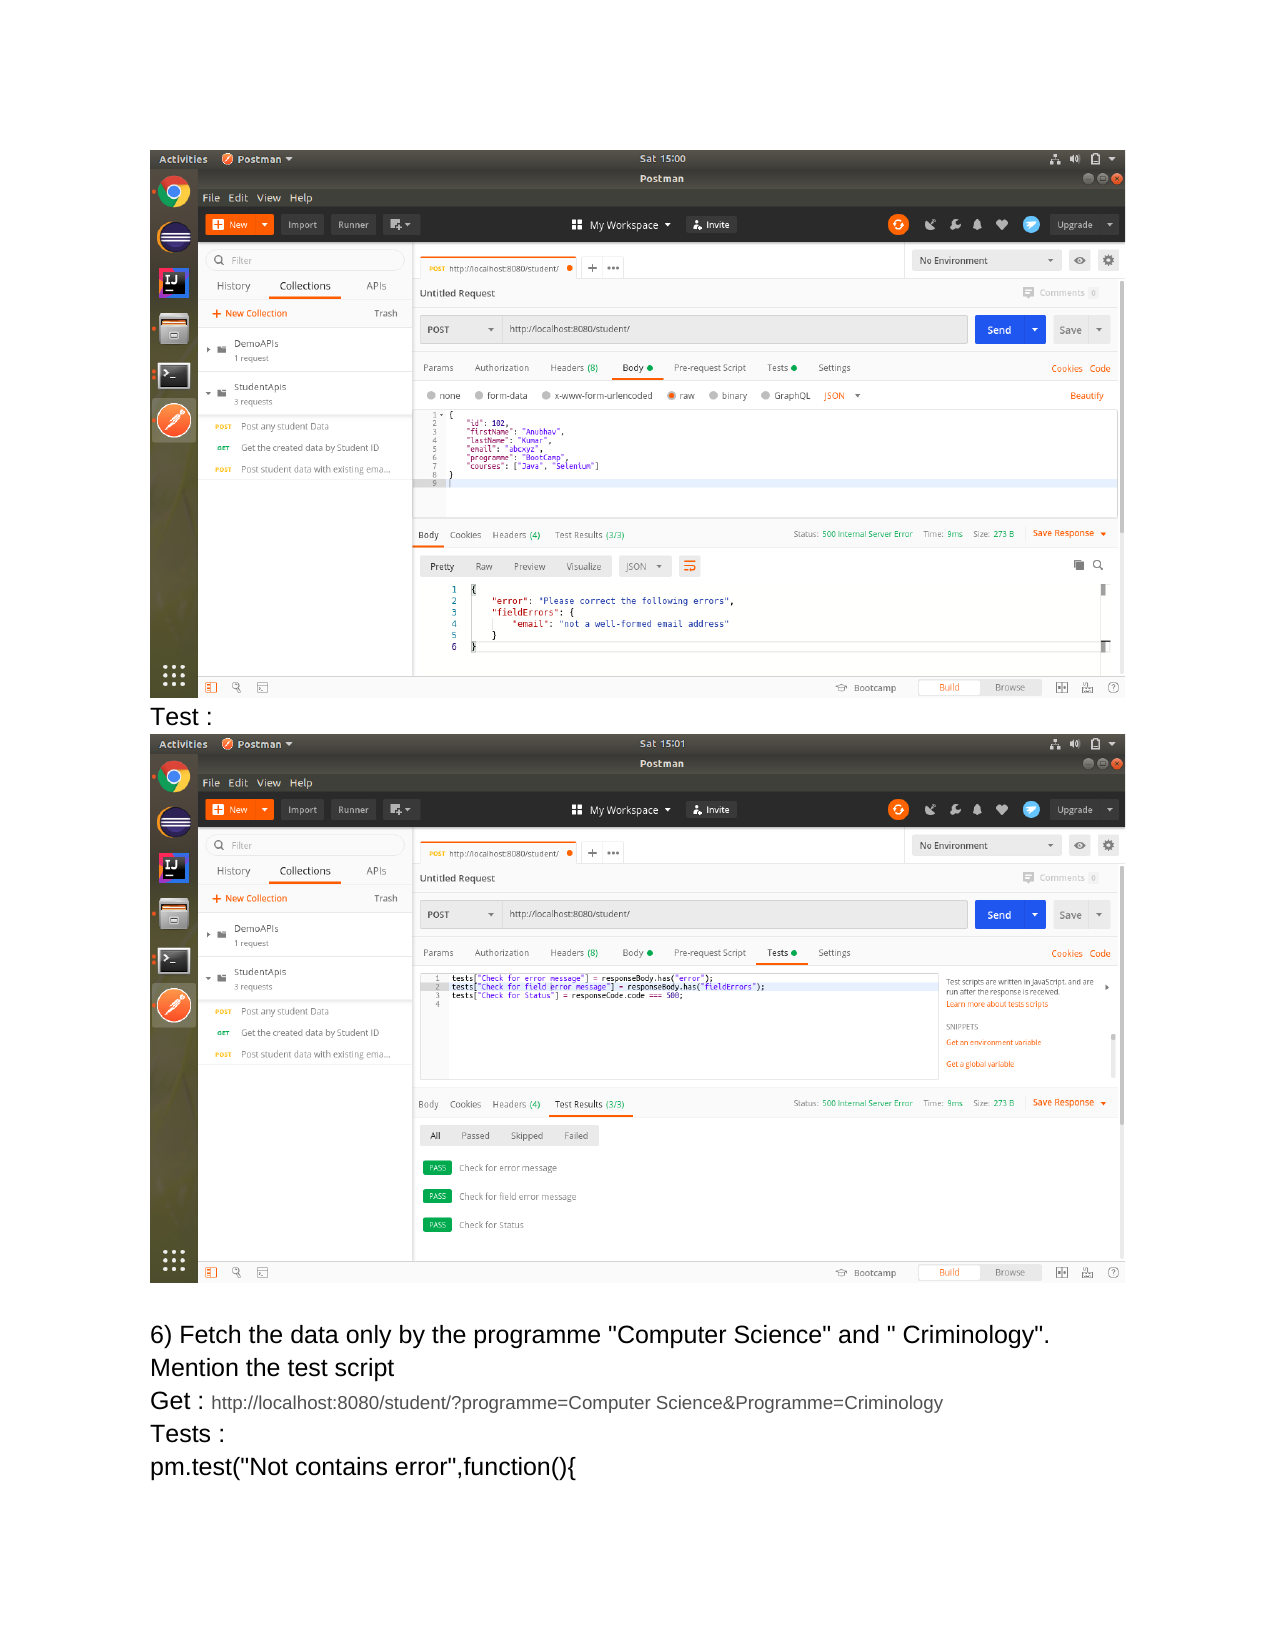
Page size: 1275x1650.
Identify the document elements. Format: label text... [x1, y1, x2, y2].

picture [150, 150, 1125, 698]
picture [150, 734, 1125, 1283]
text Test : [150, 702, 1125, 731]
text 6) Fetch the data only by the programme "Computer Science" and " Criminology". Mention the test script [150, 1319, 1125, 1381]
text Tests : [150, 1419, 1125, 1447]
text Get : http://localhost:8080/student/?programme=Computer Science&Programme=Criminology [150, 1386, 1125, 1414]
text pm.test("Not contains error",function(){ [150, 1452, 1125, 1480]
